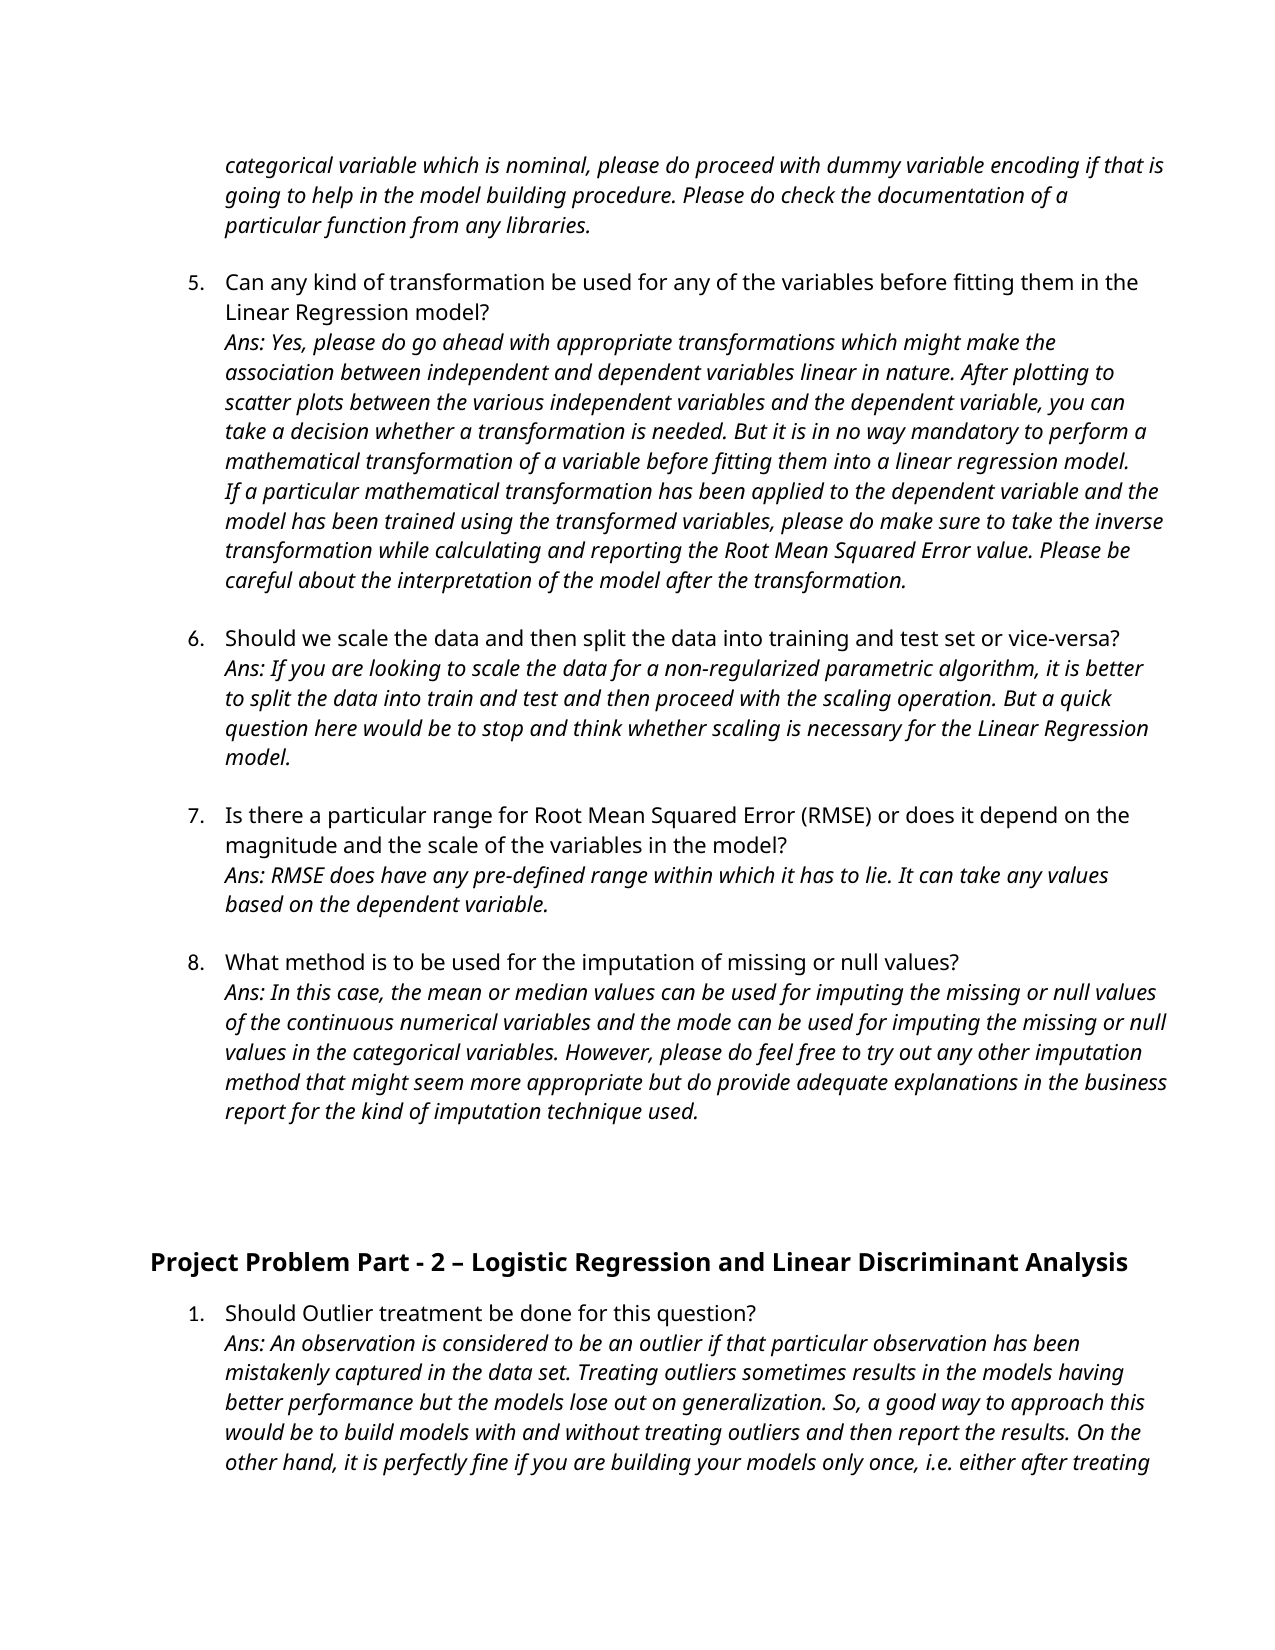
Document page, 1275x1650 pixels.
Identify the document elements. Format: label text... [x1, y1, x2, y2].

list Should we scale the data and then split the data into training and test set or vice-versa? Ans: If you are looking to scale the data for a non-regularized parametric algorithm, it is better to split the data into train and test and then proceed with the scaling operation. But a quick question here would be to stop and think whether scaling is necessary for the Linear Regression model. [187, 623, 1172, 800]
text Project Problem Part - 2 – Logistic Regression and Linear Discriminant Analysis [150, 1245, 1172, 1279]
list What method is to be used for the imputation of missing or null values? Ans: In this case, the mean or median values can be used for imputing the missing or null values of the continuous numerical variables and the mode can be used for imputing the missing or null values in the categorical variables. However, please do feel free to try out any other imputation method that might seem more appropriate but do provide adequate explanations in the business report for the kind of imputation technique used. [187, 947, 1172, 1126]
list Can any kind of transformation be used for any of the variables before fitting them in the Linear Regression model? Ans: Yes, please do go ahead with appropriate transformations which might make the association between independent and dependent variables linear in nature. After plotting to scatter plots between the various independent variables and the dependent variable, you can take a decision whether a transformation is needed. But it is in no way mandatory to perform a mathematical transformation of a variable before fitting them into a linear regression model. If a particular mathematical transformation has been applied to the dependent variable and the model has been trained using the transformed variables, please do make sure to take the inverse transformation while calculating and reporting the Root Mean Squared Error value. Please be careful about the interpretation of the model after the transformation. [187, 267, 1172, 623]
list Is there a particular range for Root Mean Squared Error (RMSE) or does it depend on the magnitude and the scale of the variables in the model? Ans: RMSE does have any pre-defined range within which it has to lie. It can take any values based on the dependent variable. [187, 800, 1172, 947]
list categorical variable which is nominal, please do proceed with dummy variable encoding if that is going to help in the model building procedure. Please do check the documentation of a particular function from any libraries. [187, 150, 1172, 267]
list Should Outlier treatment be done for this question? Ans: An observation is considered to be an outlier if that particular observation has been mistakenly captured in the data set. Treating outliers sometimes results in the models having better performance but the models lose out on generalization. So, a good way to approach this would be to build models with and without treating outliers and then report the results. On the other hand, it is perfectly fine if you are building your models only once, i.e. either after treating [187, 1298, 1172, 1477]
